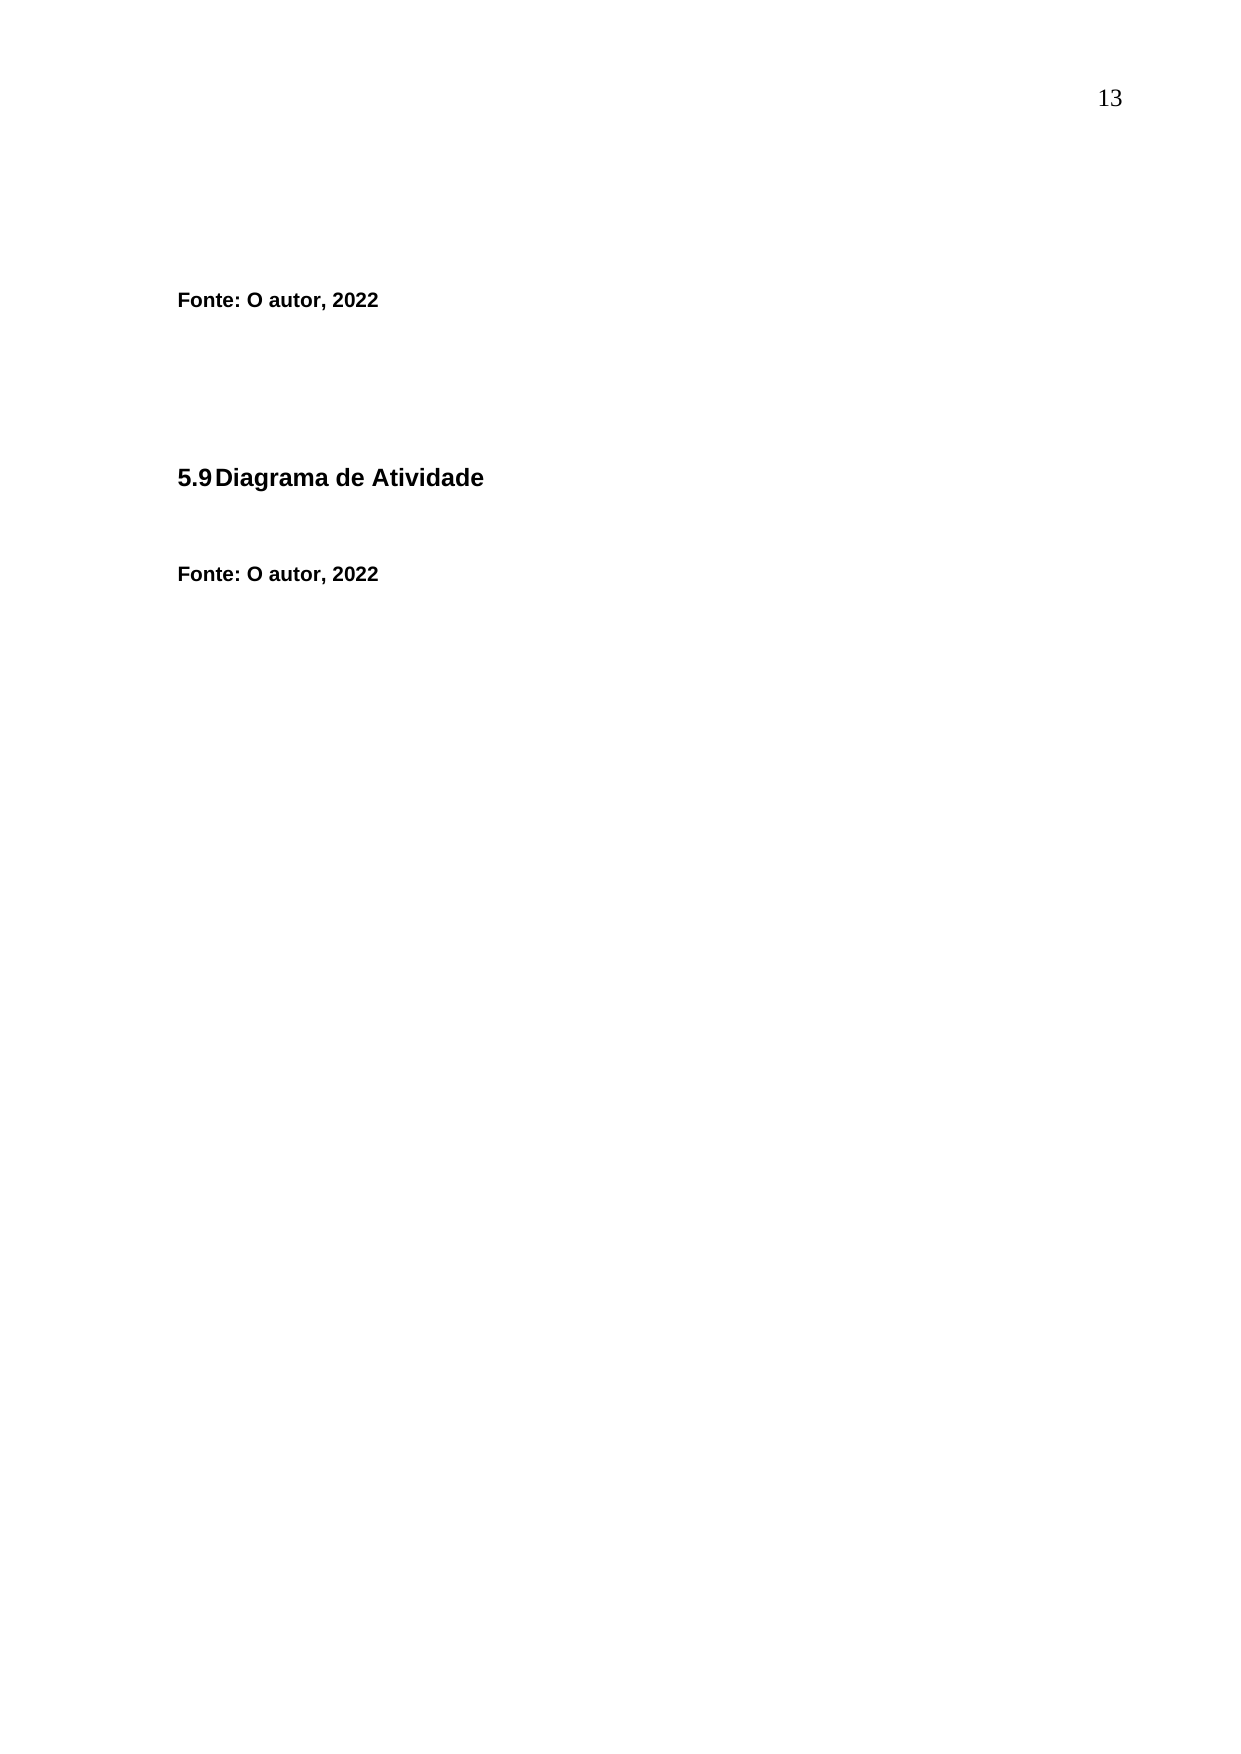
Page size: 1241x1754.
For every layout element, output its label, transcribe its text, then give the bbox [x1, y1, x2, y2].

text Fonte: O autor, 2022 [177, 287, 1122, 311]
text Fonte: O autor, 2022 [177, 562, 1122, 586]
subtitle Diagrama de Atividade [177, 463, 1122, 492]
